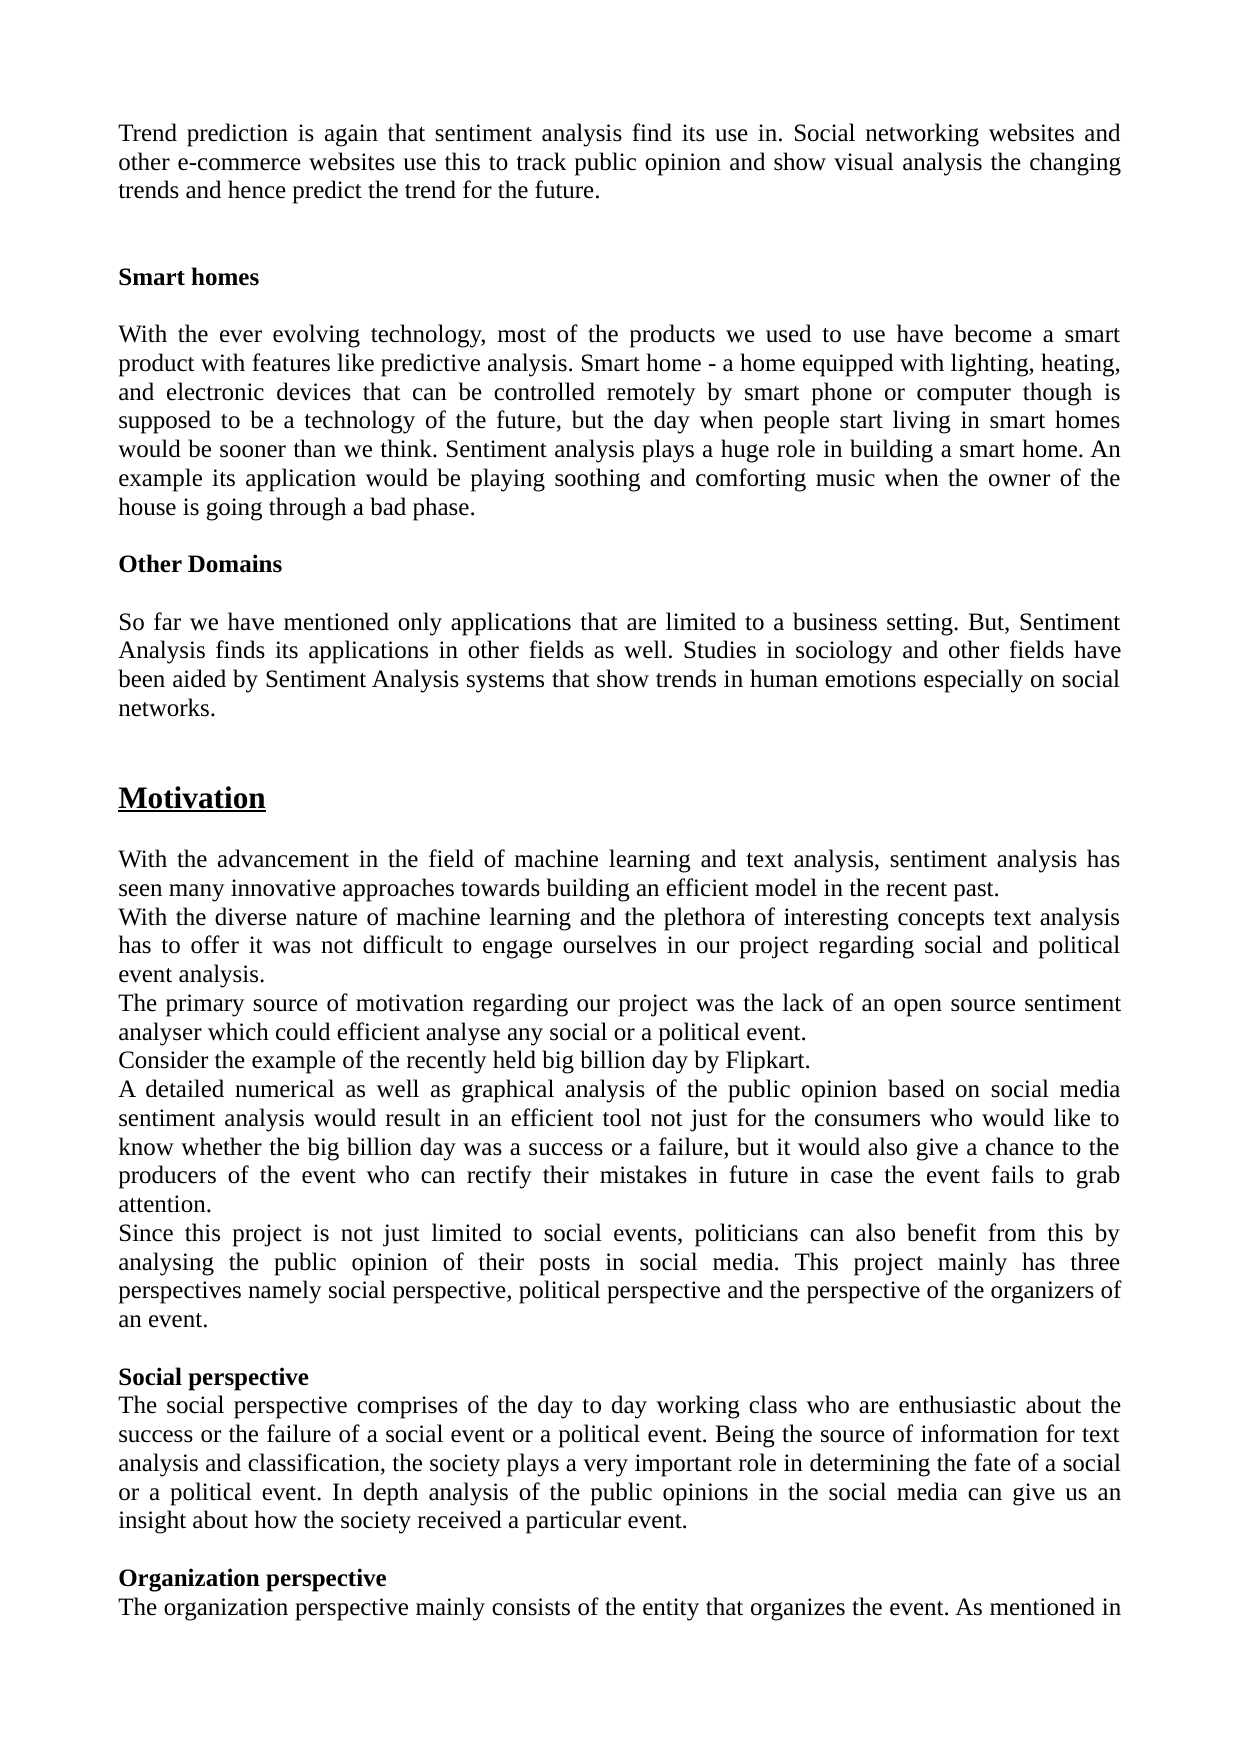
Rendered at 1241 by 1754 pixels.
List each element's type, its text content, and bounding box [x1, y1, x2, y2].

text Trend prediction is again that sentiment analysis find its use in. Social networking websites and other e-commerce websites use this to track public opinion and show visual analysis the changing trends and hence predict the trend for the future. [118, 118, 1122, 204]
text The primary source of motivation regarding our project was the lack of an open source sentiment analyser which could efficient analyse any social or a political event. [118, 988, 1122, 1045]
text Organization perspective [118, 1563, 1122, 1592]
text Other Domains [118, 521, 1122, 578]
text Consider the example of the recently held big billion day by Flipkart. [118, 1045, 1122, 1074]
text The organization perspective mainly consists of the entity that organizes the event. As mentioned in [118, 1592, 1122, 1620]
text With the diverse nature of machine learning and the plethora of interesting concepts text analysis has to offer it was not difficult to engage ourselves in our project regarding social and political event analysis. [118, 902, 1122, 988]
text A detailed numerical as well as graphical analysis of the public opinion based on social media sentiment analysis would result in an efficient tool not just for the consumers who would like to know whether the big billion day was a success or a failure, but it would also give a chance to the producers of the event who can rectify their mistakes in future in case the event fails to grab attention. [118, 1074, 1122, 1218]
text Smart homes [118, 204, 1122, 291]
text With the ever evolving technology, most of the products we used to use have become a smart product with features like predictive analysis. Smart home - a home equipped with lighting, heating, and electronic devices that can be controlled remotely by smart phone or computer though is supposed to be a technology of the future, but the day when people start living in smart homes would be sooner than we think. Sentiment analysis plays a huge role in building a smart home. An example its application would be playing soothing and comforting music when the owner of the house is going through a bad phase. [118, 291, 1122, 521]
text So far we have mentioned only applications that are limited to a business setting. But, Sentiment Analysis finds its applications in other fields as well. Studies in sociology and other fields have been aided by Sentiment Analysis systems that show trends in human emotions especially on social networks. [118, 578, 1122, 722]
text Since this project is not just limited to social events, politicians can also benefit from this by analysing the public opinion of their posts in social media. This project mainly has three perspectives namely social perspective, political perspective and the perspective of the organizers of an event. [118, 1218, 1122, 1333]
text Motivation [118, 779, 1122, 815]
text With the advancement in the field of machine learning and text analysis, sentiment analysis has seen many innovative approaches towards building an efficient model in the recent past. [118, 844, 1122, 902]
text The social perspective comprises of the day to day working class who are enthusiastic about the success or the failure of a social event or a political event. Being the source of information for text analysis and classification, the society plays a very important role in determining the fate of a social or a political event. In depth analysis of the public opinions in the social media can give us an insight about how the society received a particular event. [118, 1390, 1122, 1534]
text Social perspective [118, 1362, 1122, 1390]
